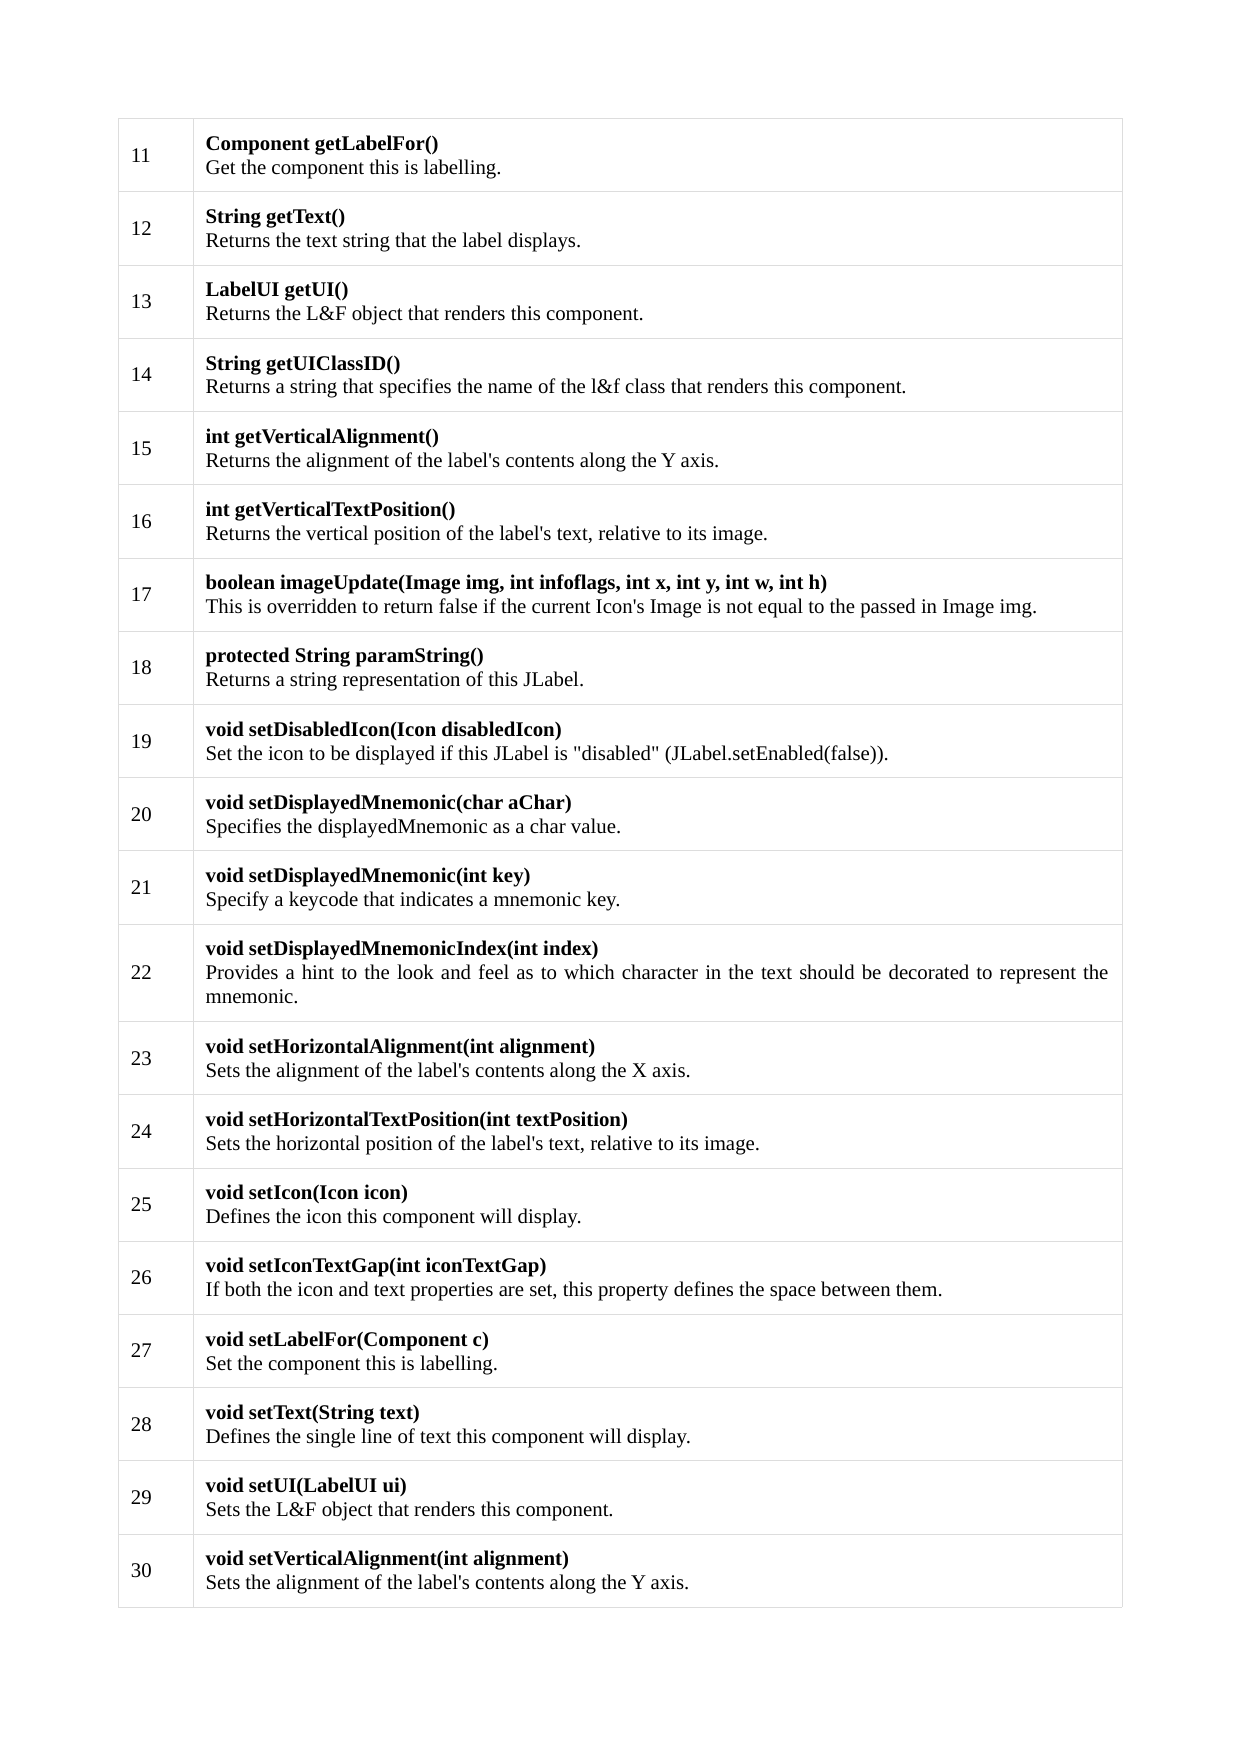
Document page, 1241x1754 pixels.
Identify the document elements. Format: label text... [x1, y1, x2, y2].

table_cell 12 [119, 192, 193, 264]
table_cell 20 [119, 778, 193, 850]
table_cell 19 [119, 705, 193, 777]
table_cell Component getLabelFor() Get the component this is labelling. [194, 119, 1122, 191]
table_cell 27 [119, 1315, 193, 1387]
table_cell 26 [119, 1242, 193, 1314]
table_cell 23 [119, 1022, 193, 1094]
table_cell void setDisabledIcon(Icon disabledIcon) Set the icon to be displayed if this JLabel is "disabled" (JLabel.setEnabled(false)). [194, 705, 1122, 777]
table_cell void setIconTextGap(int iconTextGap) If both the icon and text properties are set, this property defines the space between them. [194, 1242, 1122, 1314]
table_cell int getVerticalTextPosition() Returns the vertical position of the label's text, relative to its image. [194, 485, 1122, 557]
table_cell LabelUI getUI() Returns the L&F object that renders this component. [194, 266, 1122, 338]
table_cell void setIcon(Icon icon) Defines the icon this component will display. [194, 1169, 1122, 1241]
table_cell 21 [119, 851, 193, 924]
table_cell int getVerticalAlignment() Returns the alignment of the label's contents along the Y axis. [194, 412, 1122, 484]
table_cell void setHorizontalTextPosition(int textPosition) Sets the horizontal position of the label's text, relative to its image. [194, 1095, 1122, 1167]
table_cell 14 [119, 339, 193, 411]
table_cell protected String paramString() Returns a string representation of this JLabel. [194, 632, 1122, 704]
table_cell boolean imageUpdate(Image img, int infoflags, int x, int y, int w, int h) This is overridden to return false if the current Icon's Image is not equal to the passed in Image img. [194, 559, 1122, 631]
table_cell 30 [119, 1535, 193, 1607]
table_cell void setVerticalAlignment(int alignment) Sets the alignment of the label's contents along the Y axis. [194, 1535, 1122, 1607]
table_cell String getUIClassID() Returns a string that specifies the name of the l&f class that renders this component. [194, 339, 1122, 411]
table_cell 18 [119, 632, 193, 704]
table_cell 29 [119, 1461, 193, 1533]
table_cell void setDisplayedMnemonic(char aChar) Specifies the displayedMnemonic as a char value. [194, 778, 1122, 850]
table_cell 25 [119, 1169, 193, 1241]
table_cell 11 [119, 119, 193, 191]
table_cell 16 [119, 485, 193, 557]
table_cell void setHorizontalAlignment(int alignment) Sets the alignment of the label's contents along the X axis. [194, 1022, 1122, 1094]
table_cell 15 [119, 412, 193, 484]
table_cell 28 [119, 1388, 193, 1460]
table_cell void setDisplayedMnemonicIndex(int index) Provides a hint to the look and feel as to which character in the text should be decorated to represent the mnemonic. [194, 925, 1122, 1021]
table_cell 24 [119, 1095, 193, 1167]
table_cell 17 [119, 559, 193, 631]
table_cell 22 [119, 925, 193, 1021]
table_cell void setLabelFor(Component c) Set the component this is labelling. [194, 1315, 1122, 1387]
table_cell 13 [119, 266, 193, 338]
table_cell String getText() Returns the text string that the label displays. [194, 192, 1122, 264]
table_cell void setText(String text) Defines the single line of text this component will display. [194, 1388, 1122, 1460]
table_cell void setDisplayedMnemonic(int key) Specify a keycode that indicates a mnemonic key. [194, 851, 1122, 924]
table_cell void setUI(LabelUI ui) Sets the L&F object that renders this component. [194, 1461, 1122, 1533]
